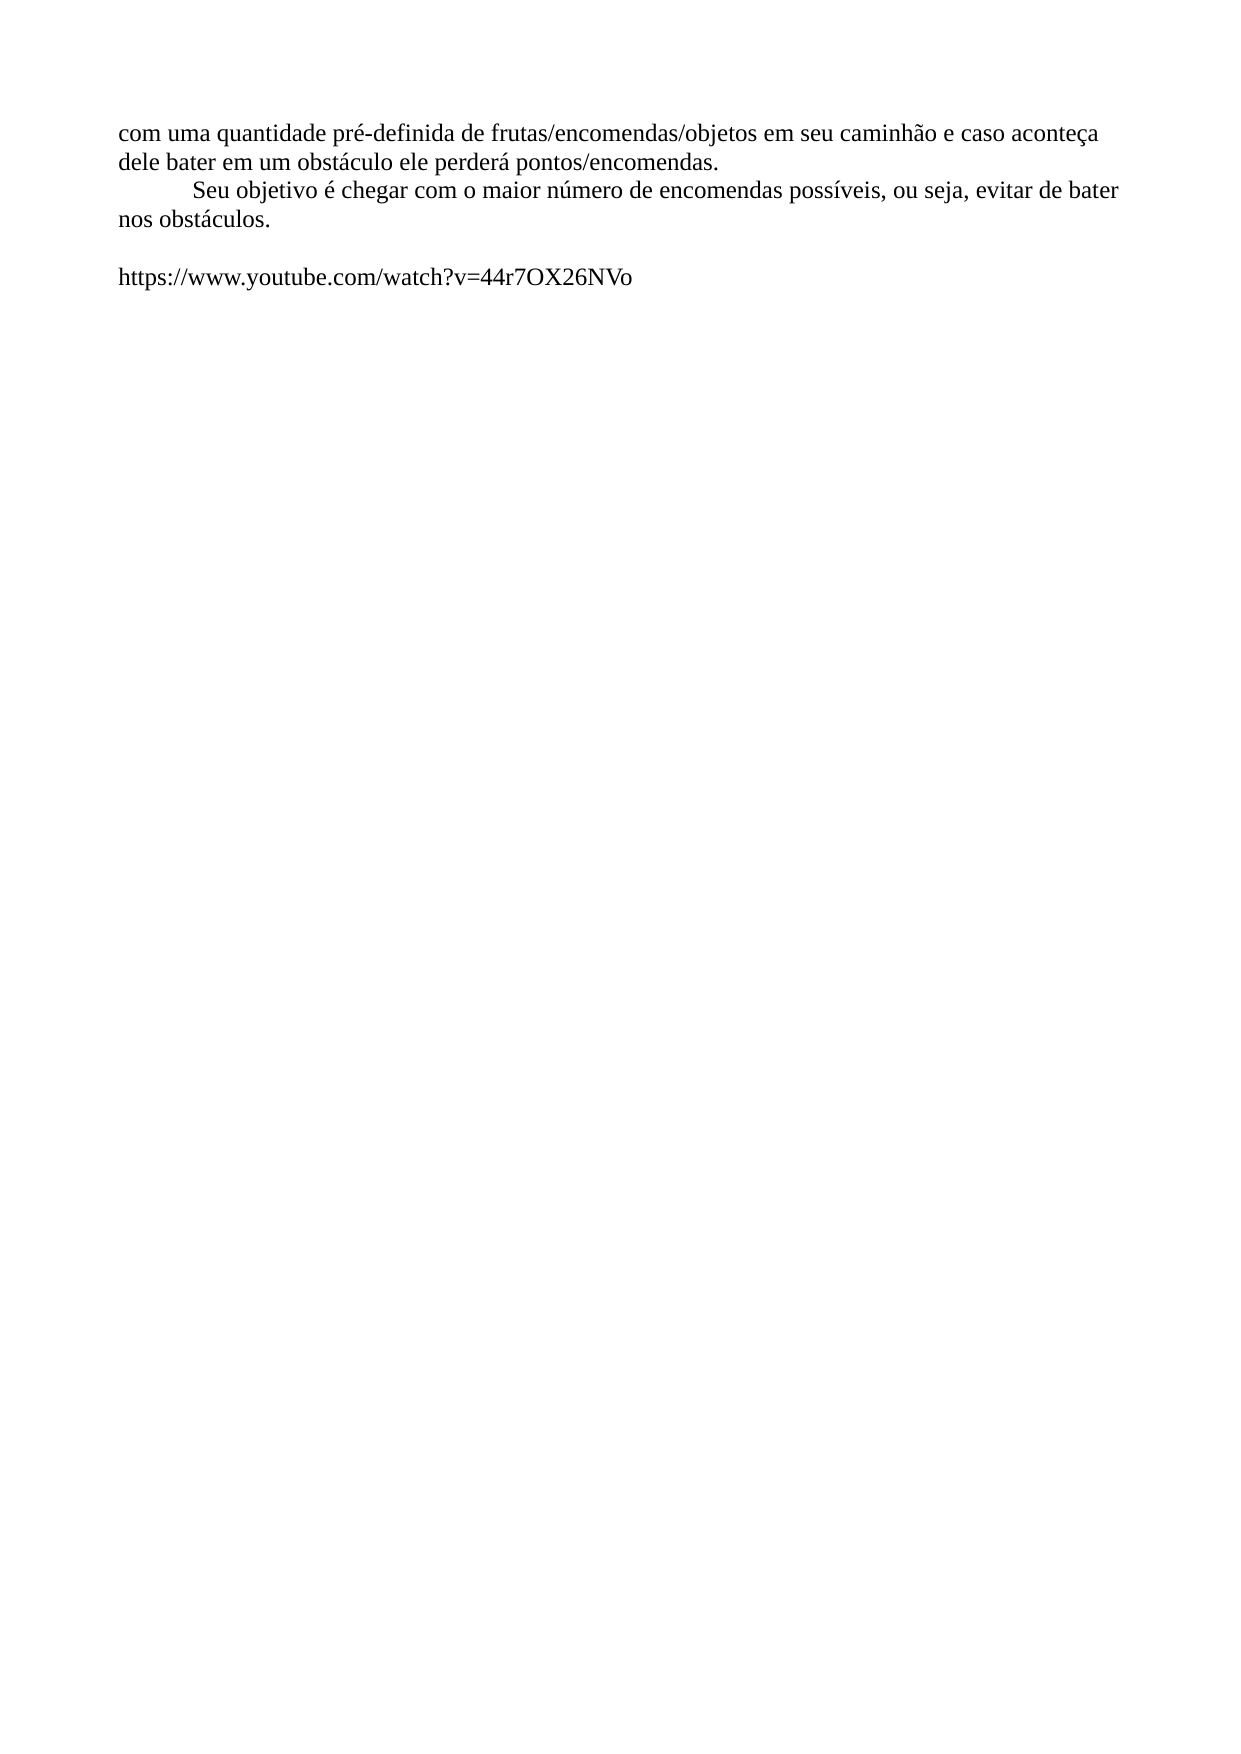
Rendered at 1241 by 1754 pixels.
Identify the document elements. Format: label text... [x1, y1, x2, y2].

text Seu objetivo é chegar com o maior número de encomendas possíveis, ou seja, evitar de bater nos obstáculos. [118, 176, 1122, 233]
text https://www.youtube.com/watch?v=44r7OX26NVo [118, 262, 1122, 291]
text com uma quantidade pré-definida de frutas/encomendas/objetos em seu caminhão e caso aconteça dele bater em um obstáculo ele perderá pontos/encomendas. [118, 118, 1122, 176]
